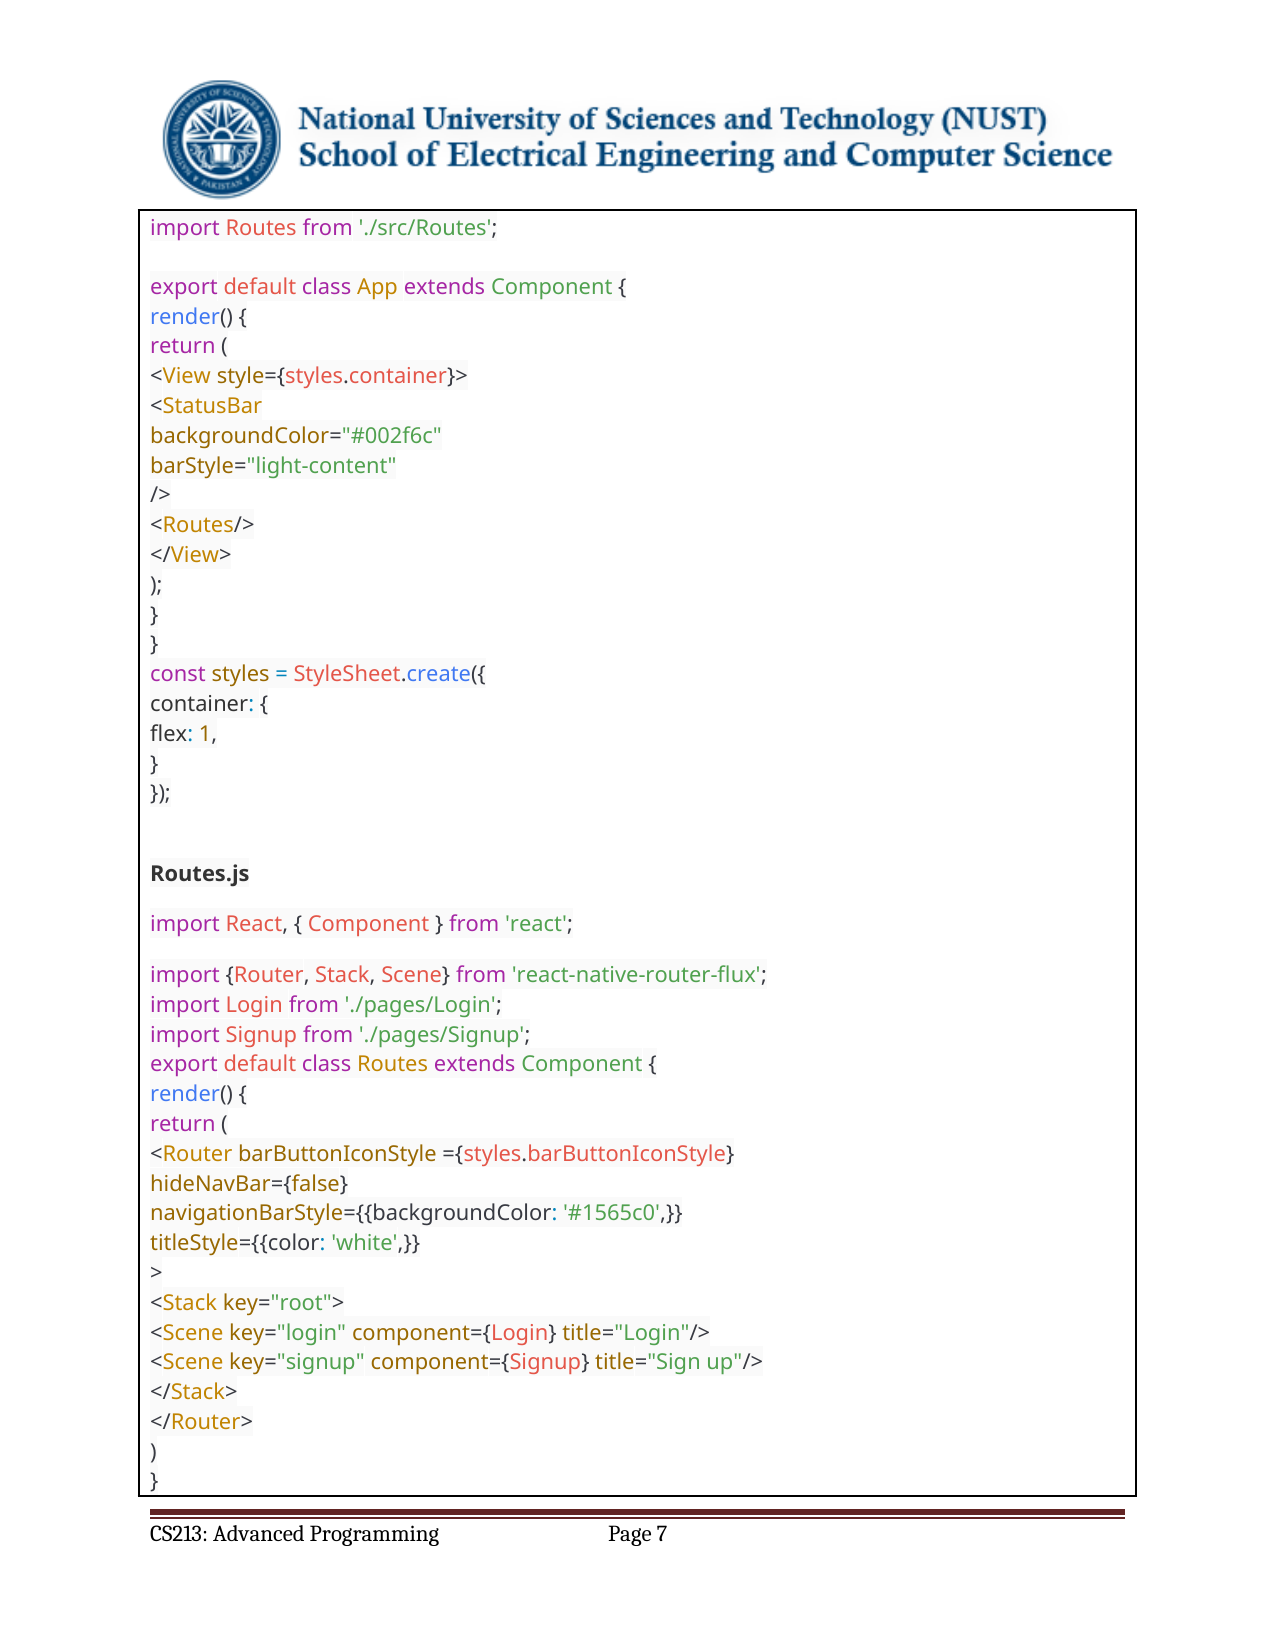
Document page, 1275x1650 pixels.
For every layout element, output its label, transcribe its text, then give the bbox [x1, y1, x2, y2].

table_cell import Routes from './src/Routes'; export default class App extends Component { render() { return ( <View style={styles.container}> <StatusBar backgroundColor="#002f6c" barStyle="light-content" /> <Routes/> </View> ); } } const styles = StyleSheet.create({ container: { flex: 1, } }); Routes.js import React, { Component } from 'react'; import {Router, Stack, Scene} from 'react-native-router-flux'; import Login from './pages/Login'; import Signup from './pages/Signup'; export default class Routes extends Component { render() { return ( <Router barButtonIconStyle ={styles.barButtonIconStyle} hideNavBar={false} navigationBarStyle={{backgroundColor: '#1565c0',}} titleStyle={{color: 'white',}} > <Stack key="root"> <Scene key="login" component={Login} title="Login"/> <Scene key="signup" component={Signup} title="Sign up"/> </Stack> </Router> ) } [140, 211, 1135, 1495]
picture [150, 75, 1125, 209]
